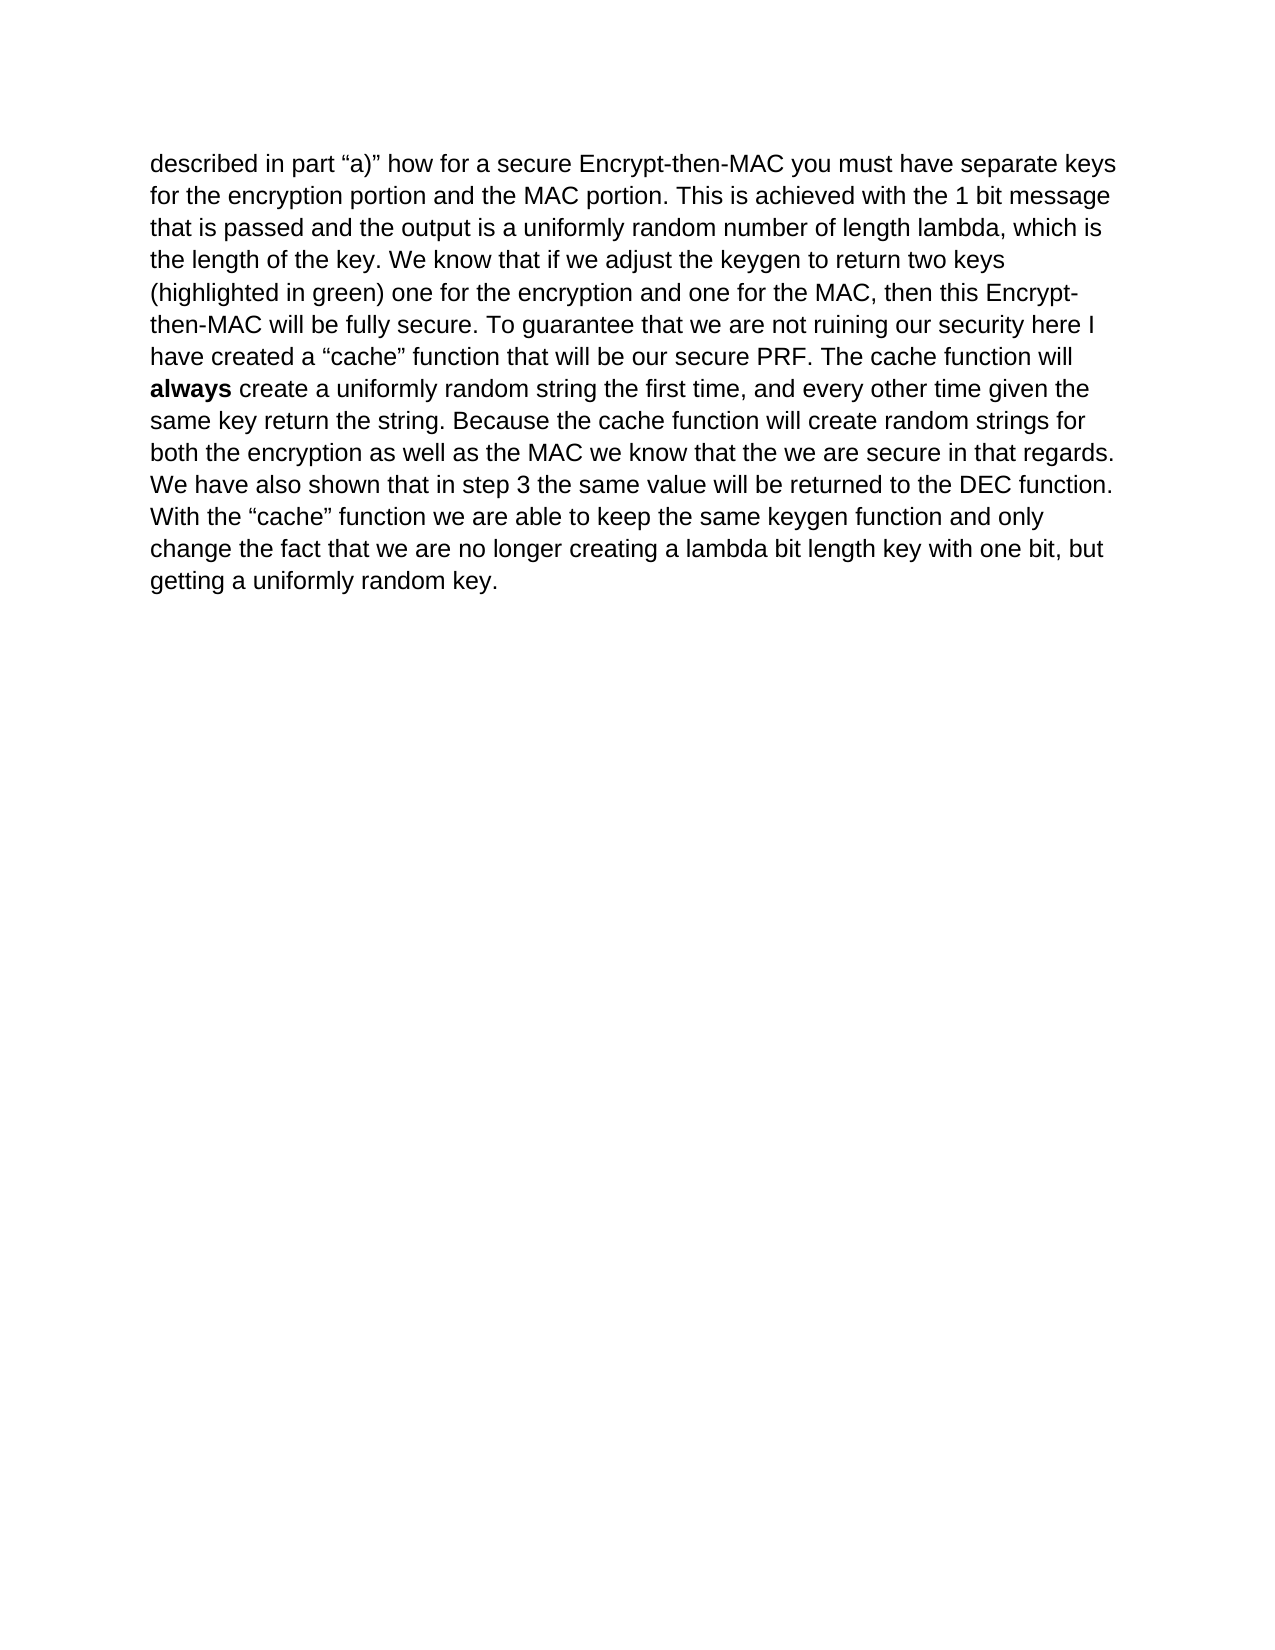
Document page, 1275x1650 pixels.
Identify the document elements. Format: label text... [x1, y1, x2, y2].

text described in part “a)” how for a secure Encrypt-then-MAC you must have separate keys for the encryption portion and the MAC portion. This is achieved with the 1 bit message that is passed and the output is a uniformly random number of length lambda, which is the length of the key. We know that if we adjust the keygen to return two keys (highlighted in green) one for the encryption and one for the MAC, then this Encrypt-then-MAC will be fully secure. To guarantee that we are not ruining our security here I have created a “cache” function that will be our secure PRF. The cache function will always create a uniformly random string the first time, and every other time given the same key return the string. Because the cache function will create random strings for both the encryption as well as the MAC we know that the we are secure in that regards. We have also shown that in step 3 the same value will be returned to the DEC function. With the “cache” function we are able to keep the same keygen function and only change the fact that we are no longer creating a lambda bit length key with one bit, but getting a uniformly random key. [150, 150, 1125, 595]
